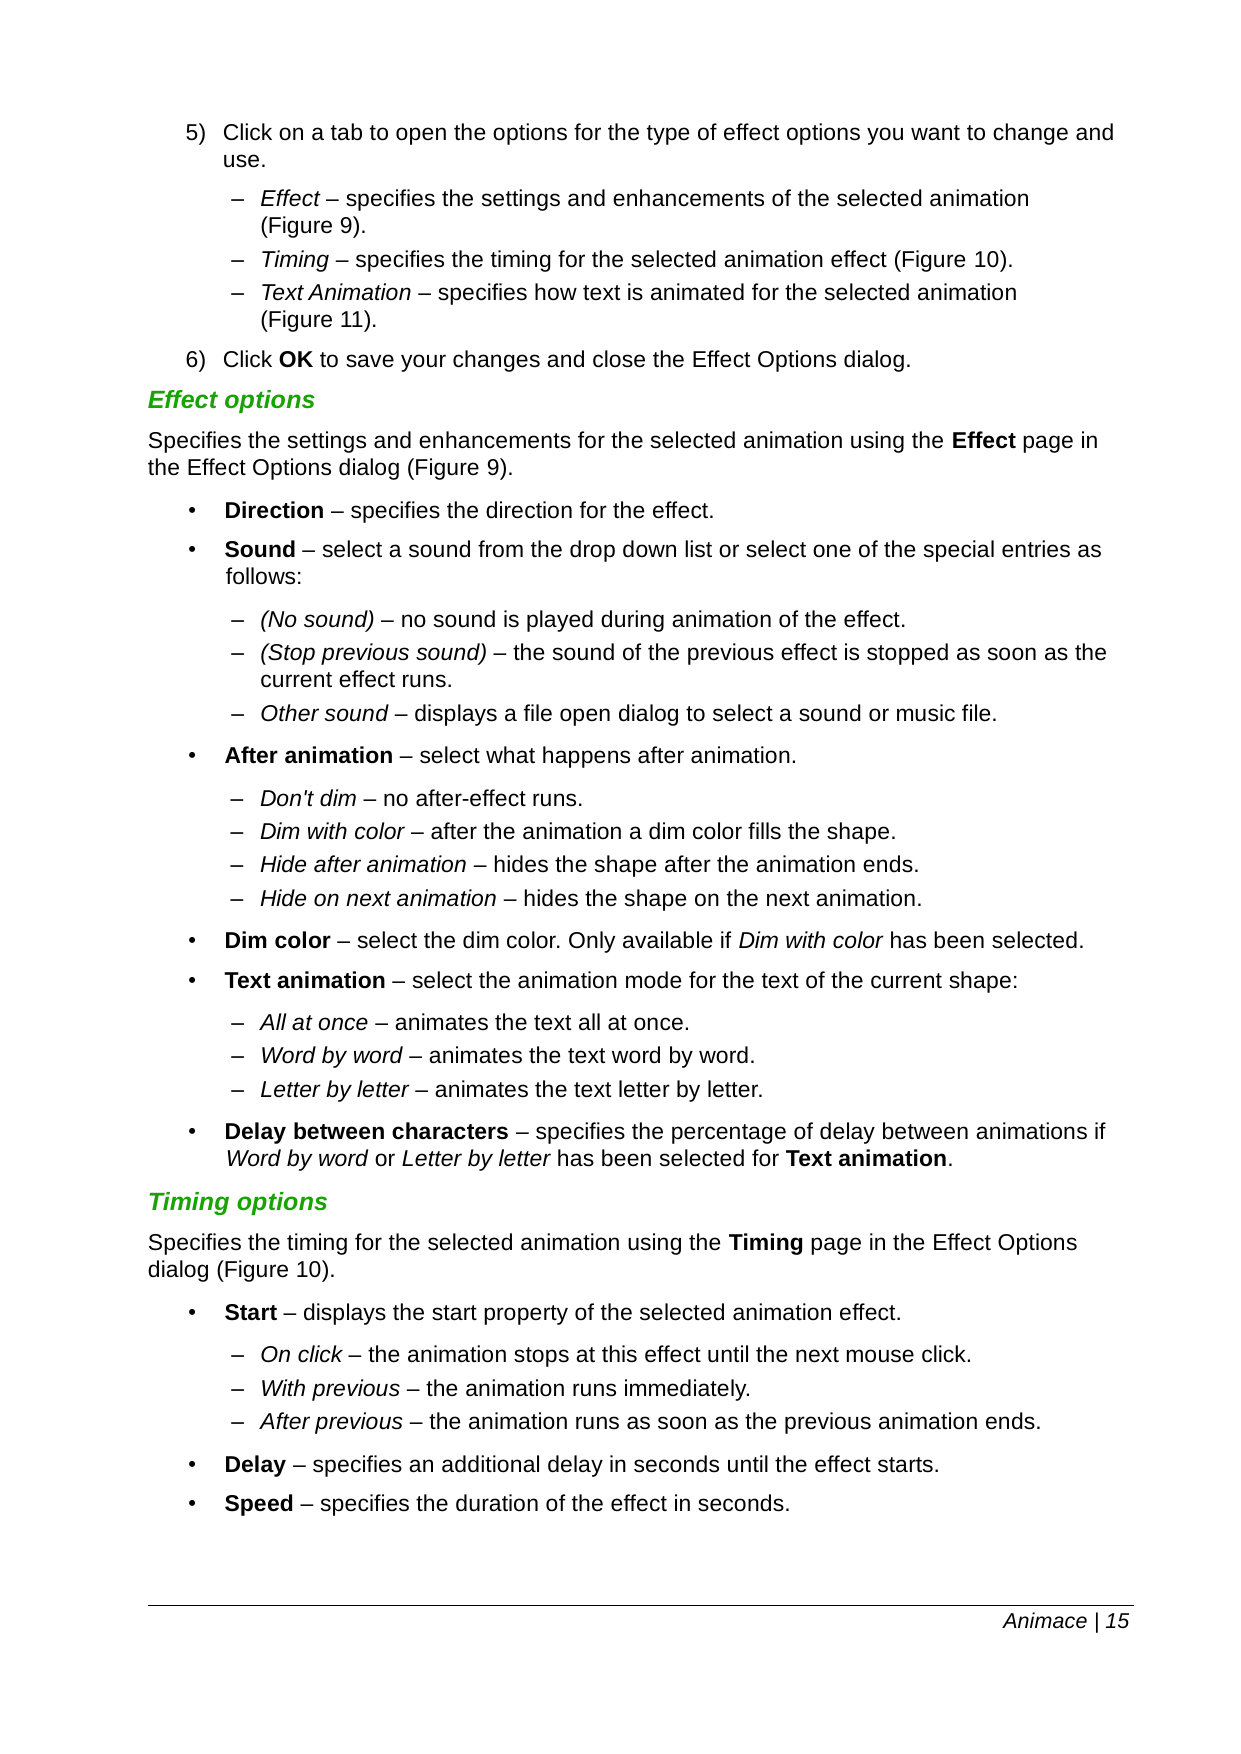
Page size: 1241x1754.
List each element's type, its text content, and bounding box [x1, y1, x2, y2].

list With previous – the animation runs immediately. [231, 1374, 1134, 1401]
list Hide after animation – hides the shape after the animation ends. [230, 851, 1134, 878]
list On click – the animation stops at this effect until the next mouse click. [231, 1341, 1134, 1368]
text Specifies the settings and enhancements for the selected animation using the Effect page in the Effect Options dialog (Figure 9). [148, 426, 1134, 481]
list Word by word – animates the text word by word. [231, 1042, 1134, 1069]
list Dim color – select the dim color. Only available if Dim with color has been selected. [185, 923, 1134, 953]
list Direction – specifies the direction for the effect. [185, 493, 1134, 523]
list After animation – select what happens after animation. [185, 738, 1134, 771]
list Sound – select a sound from the drop down list or select one of the special entries as follows: [185, 533, 1134, 593]
list Click on a tab to open the options for the type of effect options you want to change and use. [206, 118, 1134, 172]
list Hide on next animation – hides the shape on the next animation. [230, 884, 1134, 911]
list Delay between characters – specifies the percentage of delay between animations if Word by word or Letter by letter has been selected for Text animation. [185, 1115, 1134, 1175]
list Delay – specifies an additional delay in seconds until the effect starts. [185, 1447, 1134, 1477]
list (No sound) – no sound is played during animation of the effect. [231, 605, 1134, 632]
list After previous – the animation runs as soon as the previous animation ends. [231, 1407, 1134, 1434]
list All at once – animates the text all at once. [231, 1008, 1134, 1036]
list Text animation – select the animation mode for the text of the current shape: [185, 963, 1134, 996]
list Timing – specifies the timing for the selected animation effect (Figure 10). [231, 245, 1134, 272]
list Text Animation – specifies how text is animated for the selected animation (Figure 11). [231, 278, 1134, 333]
subtitle Timing options [148, 1187, 1134, 1216]
list Click OK to save your changes and close the Effect Options dialog. [206, 345, 1134, 372]
text Specifies the timing for the selected animation using the Timing page in the Effect Options dialog (Figure 10). [148, 1229, 1134, 1283]
list Dim with color – after the animation a dim color fills the shape. [230, 817, 1134, 844]
list Speed – specifies the duration of the effect in seconds. [185, 1487, 1134, 1519]
list (Stop previous sound) – the sound of the previous effect is stopped as soon as the current effect runs. [231, 638, 1134, 693]
list Effect – specifies the settings and enhancements of the selected animation (Figure 9). [231, 185, 1134, 239]
subtitle Effect options [148, 385, 1134, 414]
list Other sound – displays a file open dialog to select a sound or music file. [231, 699, 1134, 726]
list Don't dim – no after-effect runs. [230, 784, 1134, 811]
list Start – displays the start property of the selected animation effect. [185, 1295, 1134, 1328]
list Letter by letter – animates the text letter by letter. [231, 1075, 1134, 1102]
